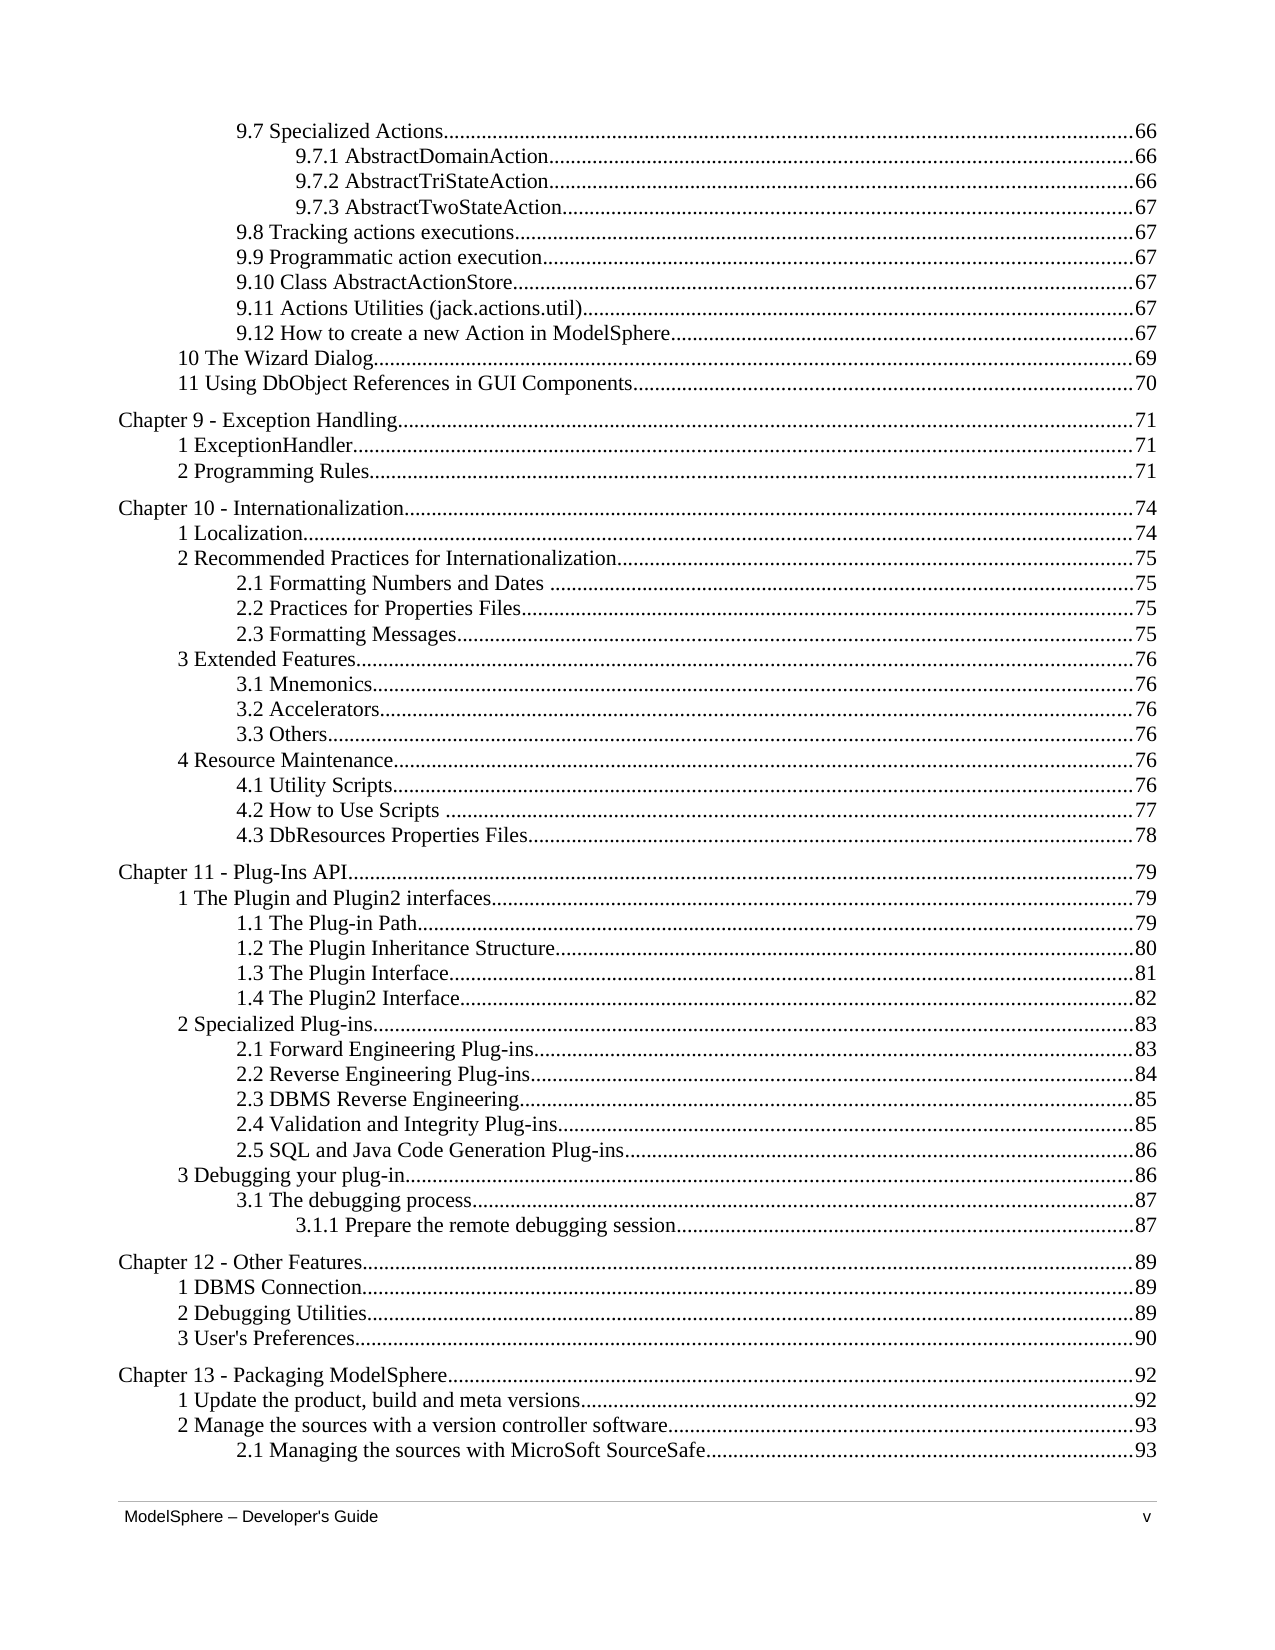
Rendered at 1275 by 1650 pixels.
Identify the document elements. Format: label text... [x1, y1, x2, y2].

text 2.2 Practices for Properties Files 75 [236, 595, 1157, 621]
text 1.3 The Plugin Interface 81 [236, 960, 1157, 985]
text 1 DBMS Connection 89 [177, 1274, 1157, 1299]
text Chapter 13 - Packaging ModelSphere 92 [118, 1362, 1157, 1387]
text 2 Manage the sources with a version controller software 93 [177, 1412, 1157, 1437]
text 1.2 The Plugin Inheritance Structure 80 [236, 935, 1157, 960]
text 2.4 Validation and Integrity Plug-ins 85 [236, 1111, 1157, 1137]
text 4.2 How to Use Scripts 77 [236, 797, 1157, 822]
text 9.12 How to create a new Action in ModelSphere 67 [236, 320, 1157, 345]
text 2.1 Forward Engineering Plug-ins 83 [236, 1036, 1157, 1061]
text 9.11 Actions Utilities (jack.actions.util) 67 [236, 294, 1157, 320]
text Chapter 9 - Exception Handling 71 [118, 407, 1157, 432]
text 1 ExceptionHandler 71 [177, 432, 1157, 458]
text 2.2 Reverse Engineering Plug-ins 84 [236, 1061, 1157, 1086]
text 9.10 Class AbstractActionStore 67 [236, 269, 1157, 294]
text 3.2 Accelerators 76 [236, 696, 1157, 721]
text 3.1 The debugging process 87 [236, 1187, 1157, 1212]
text 2.3 DBMS Reverse Engineering 85 [236, 1086, 1157, 1111]
text 4 Resource Maintenance 76 [177, 747, 1157, 772]
text 11 Using DbObject References in GUI Components 70 [177, 370, 1157, 395]
text 1.4 The Plugin2 Interface 82 [236, 985, 1157, 1011]
text 3 Debugging your plug-in 86 [177, 1162, 1157, 1187]
text 1 The Plugin and Plugin2 interfaces 79 [177, 884, 1157, 910]
text 9.7.3 AbstractTwoStateAction 67 [295, 194, 1157, 219]
text 2.3 Formatting Messages 75 [236, 621, 1157, 646]
text 2 Debugging Utilities 89 [177, 1299, 1157, 1325]
text 3 Extended Features 76 [177, 646, 1157, 671]
text Chapter 10 - Internationalization 74 [118, 494, 1157, 520]
text 3.1 Mnemonics 76 [236, 671, 1157, 696]
text 2.1 Formatting Numbers and Dates 75 [236, 570, 1157, 595]
text 9.7.1 AbstractDomainAction 66 [295, 143, 1157, 168]
text 9.9 Programmatic action execution 67 [236, 244, 1157, 269]
text 9.8 Tracking actions executions 67 [236, 219, 1157, 244]
text 1.1 The Plug-in Path 79 [236, 910, 1157, 935]
text 4.3 DbResources Properties Files 78 [236, 822, 1157, 847]
text 2 Recommended Practices for Internationalization 75 [177, 545, 1157, 570]
text Chapter 11 - Plug-Ins API 79 [118, 859, 1157, 884]
text 10 The Wizard Dialog 69 [177, 345, 1157, 370]
text 4.1 Utility Scripts 76 [236, 772, 1157, 797]
text 3.3 Others 76 [236, 721, 1157, 747]
text 3 User's Preferences 90 [177, 1325, 1157, 1350]
text 2.5 SQL and Java Code Generation Plug-ins 86 [236, 1137, 1157, 1162]
text Chapter 12 - Other Features 89 [118, 1249, 1157, 1274]
text 2.1 Managing the sources with MicroSoft SourceSafe 93 [236, 1437, 1157, 1463]
text 2 Specialized Plug-ins 83 [177, 1011, 1157, 1036]
text 1 Update the product, build and meta versions 92 [177, 1387, 1157, 1412]
text 1 Localization 74 [177, 520, 1157, 545]
text 9.7 Specialized Actions 66 [236, 118, 1157, 143]
text 3.1.1 Prepare the remote debugging session 87 [295, 1212, 1157, 1237]
text 2 Programming Rules 71 [177, 458, 1157, 483]
text 9.7.2 AbstractTriStateAction 66 [295, 168, 1157, 194]
